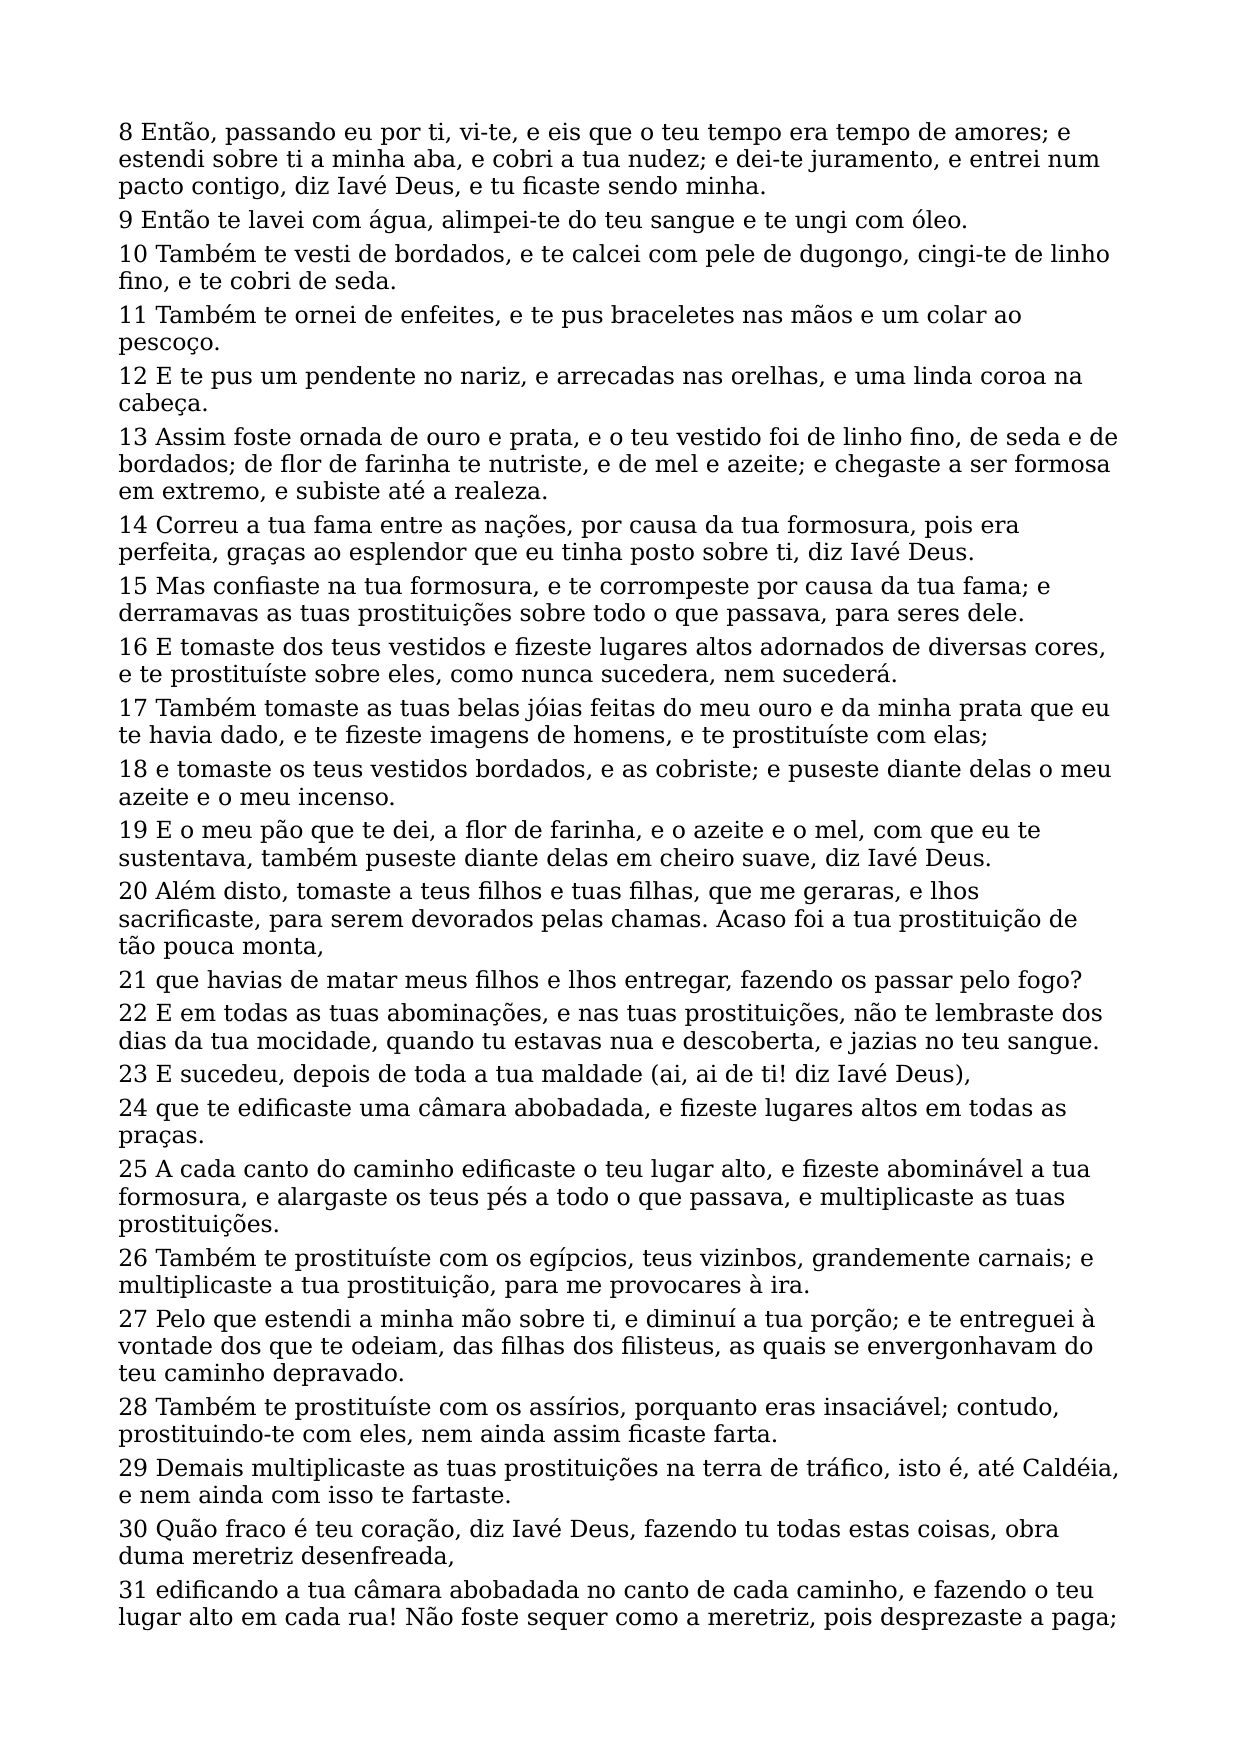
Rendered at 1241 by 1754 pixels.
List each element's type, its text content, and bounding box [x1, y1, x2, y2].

text 15 Mas confiaste na tua formosura, e te corrompeste por causa da tua fama; e derramavas as tuas prostituições sobre todo o que passava, para seres dele. [118, 573, 1122, 627]
text 30 Quão fraco é teu coração, diz Iavé Deus, fazendo tu todas estas coisas, obra duma meretriz desenfreada, [118, 1516, 1122, 1570]
text 24 que te edificaste uma câmara abobadada, e fizeste lugares altos em todas as praças. [118, 1095, 1122, 1149]
text 27 Pelo que estendi a minha mão sobre ti, e diminuí a tua porção; e te entreguei à vontade dos que te odeiam, das filhas dos filisteus, as quais se envergonhavam do teu caminho depravado. [118, 1305, 1122, 1387]
text 28 Também te prostituíste com os assírios, porquanto eras insaciável; contudo, prostituindo-te com eles, nem ainda assim ficaste farta. [118, 1393, 1122, 1448]
text 17 Também tomaste as tuas belas jóias feitas do meu ouro e da minha prata que eu te havia dado, e te fizeste imagens de homens, e te prostituíste com elas; [118, 695, 1122, 749]
text 16 E tomaste dos teus vestidos e fizeste lugares altos adornados de diversas cores, e te prostituíste sobre eles, como nunca sucedera, nem sucederá. [118, 634, 1122, 688]
text 11 Também te ornei de enfeites, e te pus braceletes nas mãos e um colar ao pescoço. [118, 301, 1122, 356]
text 21 que havias de matar meus filhos e lhos entregar, fazendo os passar pelo fogo? [118, 966, 1122, 993]
text 9 Então te lavei com água, alimpei-te do teu sangue e te ungi com óleo. [118, 206, 1122, 234]
text 22 E em todas as tuas abominações, e nas tuas prostituições, não te lembraste dos dias da tua mocidade, quando tu estavas nua e descoberta, e jazias no teu sangue. [118, 1000, 1122, 1054]
text 26 Também te prostituíste com os egípcios, teus vizinbos, grandemente carnais; e multiplicaste a tua prostituição, para me provocares à ira. [118, 1244, 1122, 1299]
text 23 E sucedeu, depois de toda a tua maldade (ai, ai de ti! diz Iavé Deus), [118, 1061, 1122, 1088]
text 13 Assim foste ornada de ouro e prata, e o teu vestido foi de linho fino, de seda e de bordados; de flor de farinha te nutriste, e de mel e azeite; e chegaste a ser formosa em extremo, e subiste até a realeza. [118, 423, 1122, 505]
text 25 A cada canto do caminho edificaste o teu lugar alto, e fizeste abominável a tua formosura, e alargaste os teus pés a todo o que passava, e multiplicaste as tuas prostituições. [118, 1156, 1122, 1238]
text 14 Correu a tua fama entre as nações, por causa da tua formosura, pois era perfeita, graças ao esplendor que eu tinha posto sobre ti, diz Iavé Deus. [118, 512, 1122, 566]
text 31 edificando a tua câmara abobadada no canto de cada caminho, e fazendo o teu lugar alto em cada rua! Não foste sequer como a meretriz, pois desprezaste a paga; [118, 1577, 1122, 1631]
text 29 Demais multiplicaste as tuas prostituições na terra de tráfico, isto é, até Caldéia, e nem ainda com isso te fartaste. [118, 1454, 1122, 1509]
text 8 Então, passando eu por ti, vi-te, e eis que o teu tempo era tempo de amores; e estendi sobre ti a minha aba, e cobri a tua nudez; e dei-te juramento, e entrei num pacto contigo, diz Iavé Deus, e tu ficaste sendo minha. [118, 118, 1122, 200]
text 12 E te pus um pendente no nariz, e arrecadas nas orelhas, e uma linda coroa na cabeça. [118, 362, 1122, 417]
text 10 Também te vesti de bordados, e te calcei com pele de dugongo, cingi-te de linho fino, e te cobri de seda. [118, 240, 1122, 295]
text 19 E o meu pão que te dei, a flor de farinha, e o azeite e o mel, com que eu te sustentava, também puseste diante delas em cheiro suave, diz Iavé Deus. [118, 817, 1122, 871]
text 20 Além disto, tomaste a teus filhos e tuas filhas, que me geraras, e lhos sacrificaste, para serem devorados pelas chamas. Acaso foi a tua prostituição de tão pouca monta, [118, 878, 1122, 960]
text 18 e tomaste os teus vestidos bordados, e as cobriste; e puseste diante delas o meu azeite e o meu incenso. [118, 756, 1122, 810]
